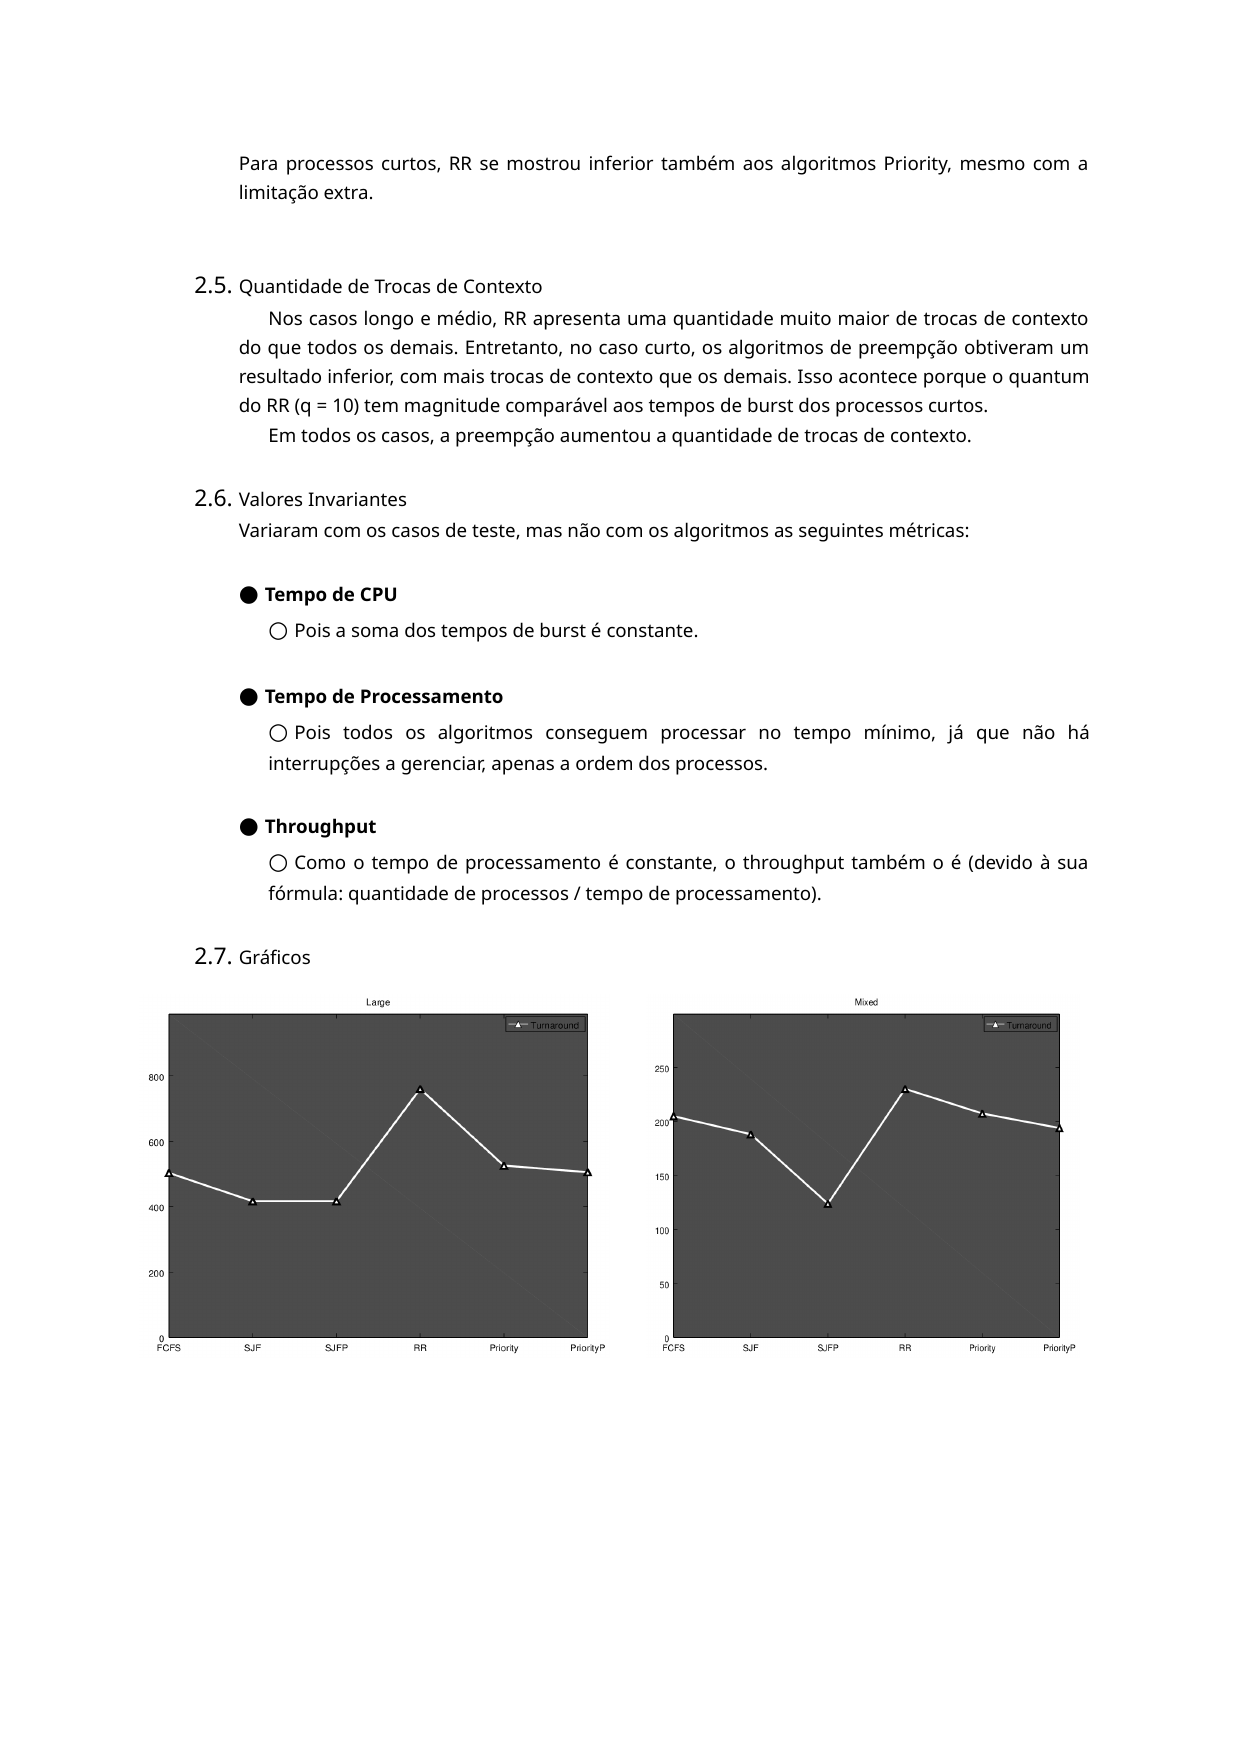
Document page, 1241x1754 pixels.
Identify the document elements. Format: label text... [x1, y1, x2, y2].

list Pois a soma dos tempos de burst é constante. [268, 613, 1090, 644]
list Pois todos os algoritmos conseguem processar no tempo mínimo, já que não há interrupções a gerenciar, apenas a ordem dos processos. [268, 715, 1090, 775]
list Gráficos [238, 940, 1090, 971]
list Tempo de Processamento [238, 679, 1090, 710]
picture [139, 994, 610, 1358]
list Valores Invariantes [238, 481, 1090, 513]
list Quantidade de Trocas de Contexto [238, 269, 1090, 300]
text Nos casos longo e médio, RR apresenta uma quantidade muito maior de trocas de contexto do que todos os demais. Entretanto, no caso curto, os algoritmos de preempção obtiveram um resultado inferior, com mais trocas de contexto que os demais. Isso acontece porque o quantum do RR (q = 10) tem magnitude comparável aos tempos de burst dos processos curtos. [238, 305, 1090, 418]
list Como o tempo de processamento é constante, o throughput também o é (devido à sua fórmula: quantidade de processos / tempo de processamento). [268, 845, 1090, 906]
picture [646, 994, 1080, 1358]
text Para processos curtos, RR se mostrou inferior também aos algoritmos Priority, mesmo com a limitação extra. [238, 150, 1090, 205]
text Em todos os casos, a preempção aumentou a quantidade de trocas de contexto. [238, 422, 1090, 447]
list Throughput [238, 809, 1090, 841]
text Variaram com os casos de teste, mas não com os algoritmos as seguintes métricas: [238, 517, 1090, 543]
list Tempo de CPU [238, 577, 1090, 608]
